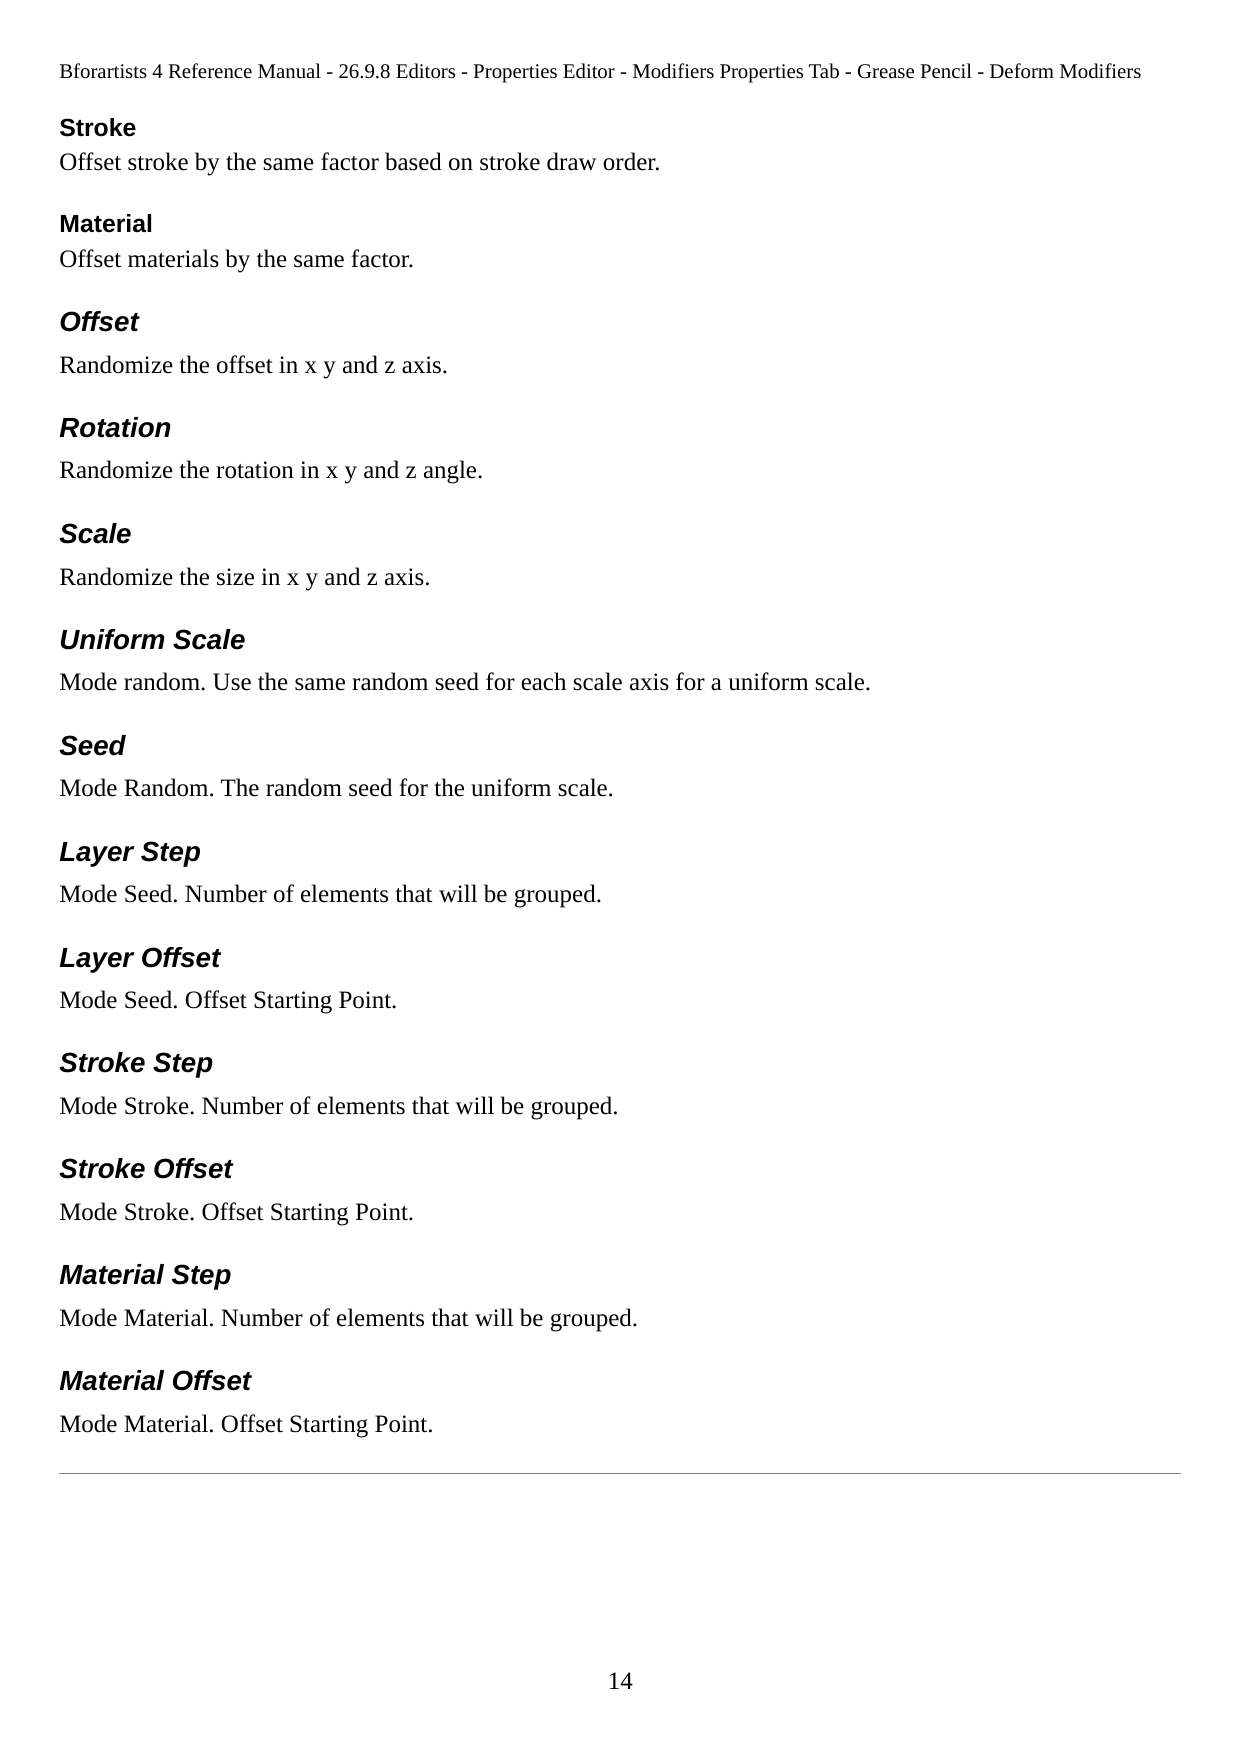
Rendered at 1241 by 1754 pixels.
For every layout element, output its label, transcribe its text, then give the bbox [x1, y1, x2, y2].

text Mode Stroke. Offset Starting Point. [59, 1197, 1181, 1226]
text Offset materials by the same factor. [59, 244, 1181, 272]
text Mode Random. The random seed for the uniform scale. [59, 773, 1181, 802]
text Mode Material. Number of elements that will be grouped. [59, 1303, 1181, 1332]
subtitle Scale [59, 517, 1181, 549]
text Mode Seed. Number of elements that will be grouped. [59, 879, 1181, 908]
text Offset stroke by the same factor based on stroke draw order. [59, 147, 1181, 176]
subtitle Stroke Offset [59, 1153, 1181, 1185]
text Randomize the rotation in x y and z angle. [59, 456, 1181, 484]
text Mode Stroke. Number of elements that will be grouped. [59, 1091, 1181, 1120]
text Mode random. Use the same random seed for each scale axis for a uniform scale. [59, 667, 1181, 696]
subtitle Stroke [59, 113, 1181, 141]
subtitle Layer Offset [59, 941, 1181, 973]
text Mode Seed. Offset Starting Point. [59, 985, 1181, 1014]
subtitle Layer Step [59, 835, 1181, 867]
text Mode Material. Offset Starting Point. [59, 1409, 1181, 1438]
subtitle Material Step [59, 1259, 1181, 1291]
text Randomize the offset in x y and z axis. [59, 350, 1181, 378]
subtitle Seed [59, 729, 1181, 761]
subtitle Uniform Scale [59, 623, 1181, 655]
subtitle Rotation [59, 411, 1181, 443]
subtitle Stroke Step [59, 1047, 1181, 1079]
subtitle Material [59, 209, 1181, 237]
subtitle Offset [59, 305, 1181, 337]
subtitle Material Offset [59, 1365, 1181, 1397]
text Randomize the size in x y and z axis. [59, 562, 1181, 590]
